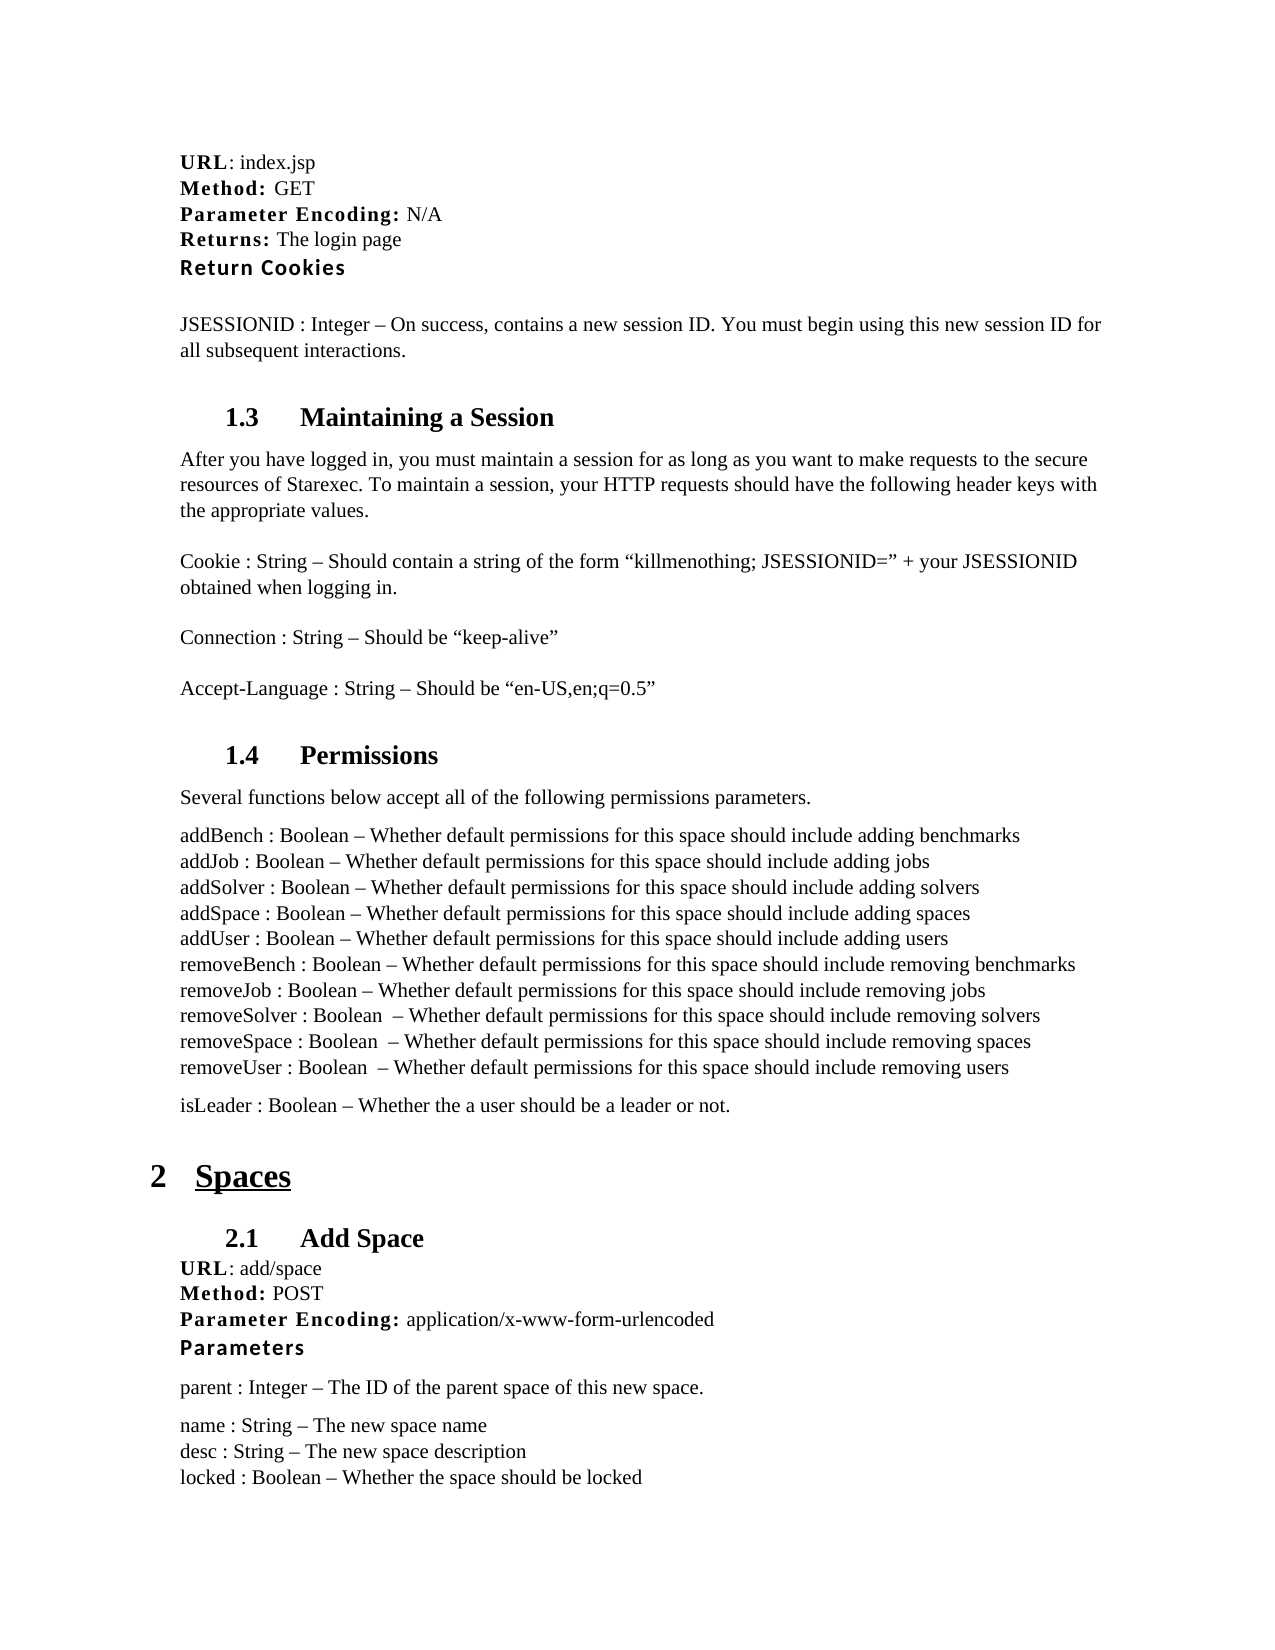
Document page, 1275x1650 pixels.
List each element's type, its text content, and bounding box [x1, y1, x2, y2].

text isLeader : Boolean – Whether the a user should be a leader or not. [180, 1093, 1125, 1117]
text Parameter Encoding: application/x-www-form-urlencoded [180, 1307, 1125, 1331]
subtitle Return Cookies [180, 253, 1125, 281]
text parent : Integer – The ID of the parent space of this new space. [180, 1375, 1125, 1399]
text URL: add/space [180, 1255, 1125, 1279]
text JSESSIONID : Integer – On success, contains a new session ID. You must begin using this new session ID for all subsequent interactions. [180, 312, 1125, 362]
text Method: POST [180, 1281, 1125, 1305]
text addBench : Boolean – Whether default permissions for this space should include adding benchmarks [180, 823, 1125, 847]
text addSpace : Boolean – Whether default permissions for this space should include adding spaces [180, 900, 1125, 924]
text addSolver : Boolean – Whether default permissions for this space should include adding solvers [180, 875, 1125, 899]
text addJob : Boolean – Whether default permissions for this space should include adding jobs [180, 849, 1125, 873]
subtitle Spaces [150, 1156, 1125, 1194]
subtitle Parameters [180, 1333, 1125, 1361]
text name : String – The new space name [180, 1413, 1125, 1437]
text Several functions below accept all of the following permissions parameters. [180, 785, 1125, 809]
text removeSpace : Boolean – Whether default permissions for this space should include removing spaces [180, 1029, 1125, 1053]
text locked : Boolean – Whether the space should be locked [180, 1465, 1125, 1489]
text URL: index.jsp [180, 150, 1125, 174]
subtitle Add Space [225, 1222, 1125, 1253]
text removeSolver : Boolean – Whether default permissions for this space should include removing solvers [180, 1003, 1125, 1027]
subtitle Permissions [225, 739, 1125, 770]
text Accept-Language : String – Should be “en-US,en;q=0.5” [180, 676, 1125, 700]
text removeJob : Boolean – Whether default permissions for this space should include removing jobs [180, 978, 1125, 1002]
text Returns: The login page [180, 227, 1125, 251]
text removeBench : Boolean – Whether default permissions for this space should include removing benchmarks [180, 952, 1125, 976]
text Cookie : String – Should contain a string of the form “killmenothing; JSESSIONID=” + your JSESSIONID obtained when logging in. [180, 549, 1125, 599]
text Parameter Encoding: N/A [180, 201, 1125, 226]
text Connection : String – Should be “keep-alive” [180, 625, 1125, 649]
text After you have logged in, you must maintain a session for as long as you want to make requests to the secure resources of Starexec. To maintain a session, your HTTP requests should have the following header keys with the appropriate values. [180, 447, 1125, 522]
subtitle Maintaining a Session [225, 401, 1125, 432]
text addUser : Boolean – Whether default permissions for this space should include adding users [180, 926, 1125, 950]
text Method: GET [180, 176, 1125, 200]
text removeUser : Boolean – Whether default permissions for this space should include removing users [180, 1055, 1125, 1079]
text desc : String – The new space description [180, 1439, 1125, 1463]
